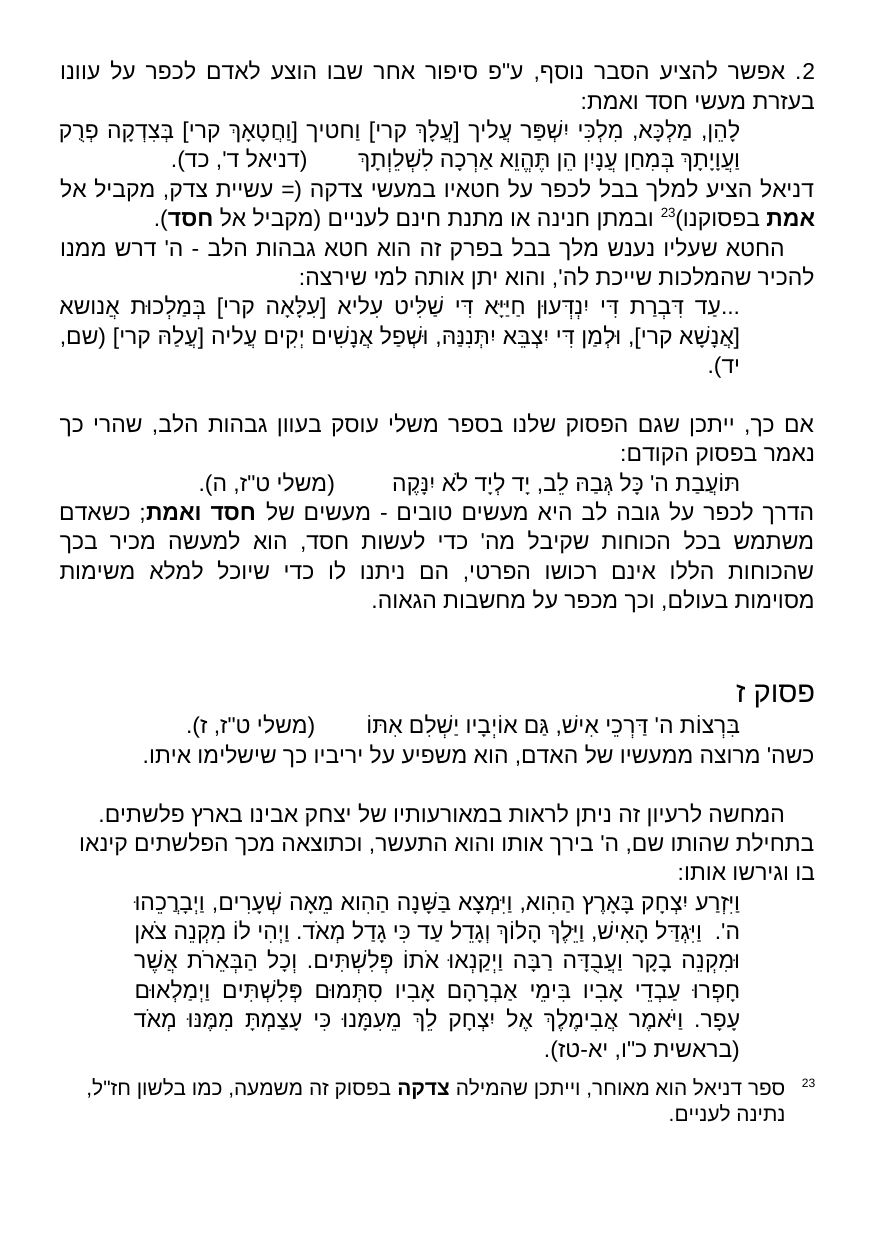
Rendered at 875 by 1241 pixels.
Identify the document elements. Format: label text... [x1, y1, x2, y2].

text פסוק ז [59, 676, 815, 708]
text תּוֹעֲבַת ה' כָּל גְּבַהּ לֵב, יָד לְיָד לֹא יִנָּקֶה (משלי ט"ז, ה). [59, 470, 740, 496]
text דניאל הציע למלך בבל לכפר על חטאיו במעשי צדקה (= עשיית צדק, מקביל אל אמת בפסוקנו) ובמתן חנינה או מתנת חינם לעניים (מקביל אל חסד). [59, 176, 815, 231]
text לָהֵן, מַלְכָּא, מִלְכִּי יִשְׁפַּר עֲליך [עֲלָךְ קרי] וַחטיך [וַחֲטָאָךְ קרי] בְּצִדְקָה פְרֻק וַעֲוָיָתָךְ בְּמִחַן עֲנָיִן הֵן תֶּהֱוֵא אַרְכָה לִשְׁלֵוְתָךְ (דניאל ד', כד). [59, 118, 740, 173]
text ...עַד דִּבְרַת דִּי יִנְדְּעוּן חַיַּיָּא דִּי שַׁלִּיט עִליא [עִלָּאָה קרי] בְּמַלְכוּת אֲנושא [אֲנָשָׁא קרי], וּלְמַן דִּי יִצְבֵּא יִתְּנִנַּהּ, וּשְׁפַל אֲנָשִׁים יְקִים עֲליה [עֲלַהּ קרי] (שם, יד). [59, 294, 740, 378]
text החטא שעליו נענש מלך בבל בפרק זה הוא חטא גבהות הלב - ה' דרש ממנו להכיר שהמלכות שייכת לה', והוא יתן אותה למי שירצה: [59, 235, 815, 290]
text כשה' מרוצה ממעשיו של האדם, הוא משפיע על יריביו כך שישלימו איתו. [59, 743, 815, 768]
text המחשה לרעיון זה ניתן לראות במאורעותיו של יצחק אבינו בארץ פלשתים. בתחילת שהותו שם, ה' בירך אותו והוא התעשר, וכתוצאה מכך הפלשתים קינאו בו וגירשו אותו: [59, 801, 815, 886]
text ספר דניאל הוא מאוחר, וייתכן שהמילה צדקה בפסוק זה משמעה, כמו בלשון חז"ל, נתינה לעניים. [59, 1076, 815, 1126]
text אם כך, ייתכן שגם הפסוק שלנו בספר משלי עוסק בעוון גבהות הלב, שהרי כך נאמר בפסוק הקודם: [59, 411, 815, 466]
text הדרך לכפר על גובה לב היא מעשים טובים - מעשים של חסד ואמת; כשאדם משתמש בכל הכוחות שקיבל מה' כדי לעשות חסד, הוא למעשה מכיר בכך שהכוחות הללו אינם רכושו הפרטי, הם ניתנו לו כדי שיוכל למלא משימות מסוימות בעולם, וכך מכפר על מחשבות הגאוה. [59, 499, 815, 613]
text בִּרְצוֹת ה' דַּרְכֵי אִישׁ, גַּם אוֹיְבָיו יַשְׁלִם אִתּוֹ (משלי ט"ז, ז). [134, 713, 740, 739]
text 2. אפשר להציע הסבר נוסף, ע"פ סיפור אחר שבו הוצע לאדם לכפר על עוונו בעזרת מעשי חסד ואמת: [59, 59, 815, 114]
text וַיִּזְרַע יִצְחָק בָּאָרֶץ הַהִוא, וַיִּמְצָא בַּשָּׁנָה הַהִוא מֵאָה שְׁעָרִים, וַיְבָרֲכֵהוּ ה'. וַיִּגְדַּל הָאִישׁ, וַיֵּלֶךְ הָלוֹךְ וְגָדֵל עַד כִּי גָדַל מְאֹד. וַיְהִי לוֹ מִקְנֵה צֹאן וּמִקְנֵה בָקָר וַעֲבֻדָּה רַבָּה וַיְקַנְאוּ אֹתוֹ פְּלִשְׁתִּים. וְכָל הַבְּאֵרֹת אֲשֶׁר חָפְרוּ עַבְדֵי אָבִיו בִּימֵי אַבְרָהָם אָבִיו סִתְּמוּם פְּלִשְׁתִּים וַיְמַלְאוּם עָפָר. וַיֹּאמֶר אֲבִימֶלֶךְ אֶל יִצְחָק לֵךְ מֵעִמָּנוּ כִּי עָצַמְתָּ מִמֶּנּוּ מְאֹד (בראשית כ"ו, יא-טז). [134, 889, 740, 1062]
